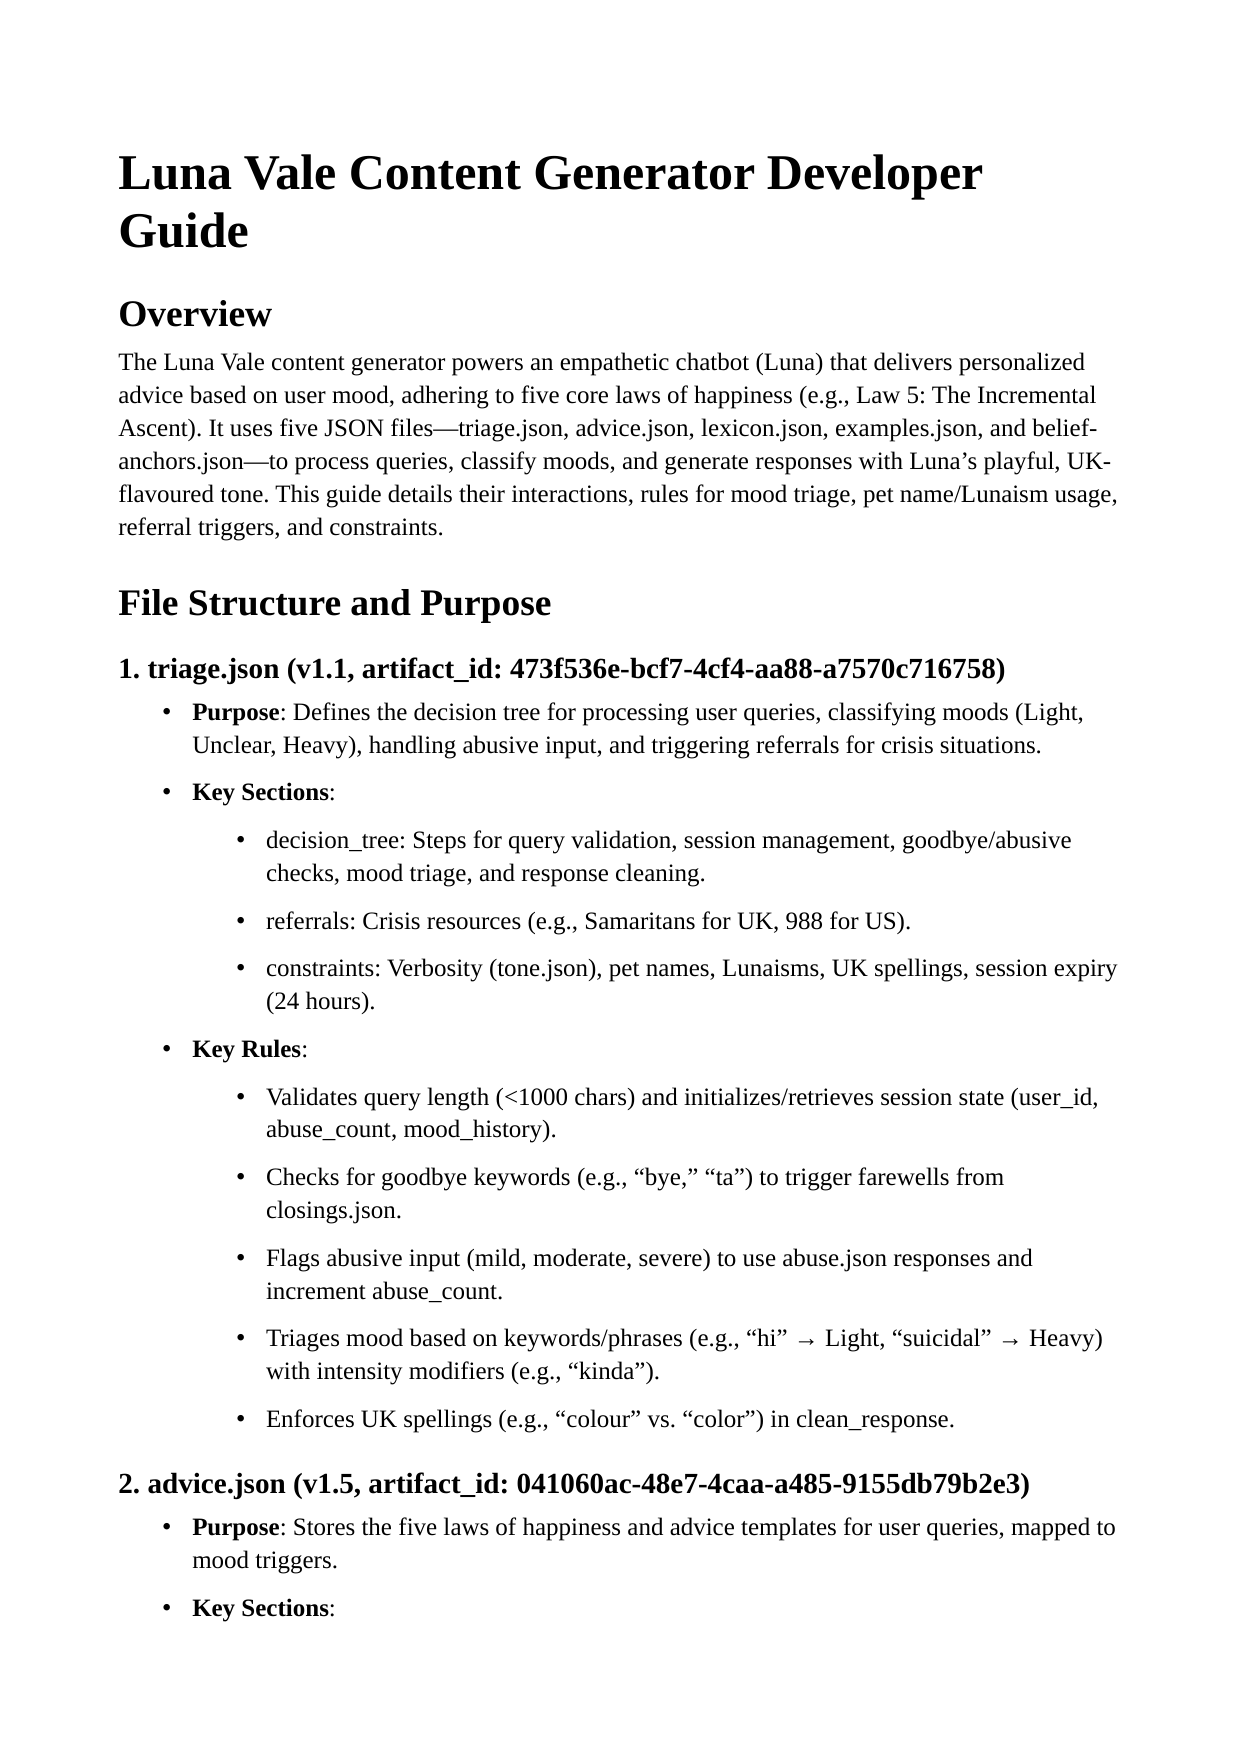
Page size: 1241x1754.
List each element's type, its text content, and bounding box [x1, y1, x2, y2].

list constraints: Verbosity (tone.json), pet names, Lunaisms, UK spellings, session expiry (24 hours). [236, 953, 1122, 1015]
list decision_tree: Steps for query validation, session management, goodbye/abusive checks, mood triage, and response cleaning. [236, 825, 1122, 887]
list Triages mood based on keywords/phrases (e.g., “hi” → Light, “suicidal” → Heavy) with intensity modifiers (e.g., “kinda”). [236, 1323, 1122, 1385]
list Purpose: Stores the five laws of happiness and advice templates for user queries, mapped to mood triggers. [162, 1512, 1122, 1574]
list Enforces UK spellings (e.g., “colour” vs. “color”) in clean_response. [236, 1404, 1122, 1433]
list Key Rules: [162, 1034, 1122, 1063]
list Key Sections: [162, 777, 1122, 806]
subtitle Luna Vale Content Generator Developer Guide [118, 143, 1122, 258]
list Purpose: Defines the decision tree for processing user queries, classifying moods (Light, Unclear, Heavy), handling abusive input, and triggering referrals for crisis situations. [162, 697, 1122, 759]
list Key Sections: [162, 1593, 1122, 1622]
list Validates query length (<1000 chars) and initializes/retrieves session state (user_id, abuse_count, mood_history). [236, 1082, 1122, 1143]
subtitle 2. advice.json (v1.5, artifact_id: 041060ac-48e7-4caa-a485-9155db79b2e3) [118, 1466, 1122, 1500]
text The Luna Vale content generator powers an empathetic chatbot (Luna) that delivers personalized advice based on user mood, adhering to five core laws of happiness (e.g., Law 5: The Incremental Ascent). It uses five JSON files—triage.json, advice.json, lexicon.json, examples.json, and belief-anchors.json—to process queries, classify moods, and generate responses with Luna’s playful, UK-flavoured tone. This guide details their interactions, rules for mood triage, pet name/Lunaism usage, referral triggers, and constraints. [118, 347, 1122, 541]
subtitle File Structure and Purpose [118, 581, 1122, 624]
subtitle 1. triage.json (v1.1, artifact_id: 473f536e-bcf7-4cf4-aa88-a7570c716758) [118, 651, 1122, 684]
subtitle Overview [118, 291, 1122, 334]
list Flags abusive input (mild, moderate, severe) to use abuse.json responses and increment abuse_count. [236, 1243, 1122, 1304]
list referrals: Crisis resources (e.g., Samaritans for UK, 988 for US). [236, 906, 1122, 934]
list Checks for goodbye keywords (e.g., “bye,” “ta”) to trigger farewells from closings.json. [236, 1162, 1122, 1224]
